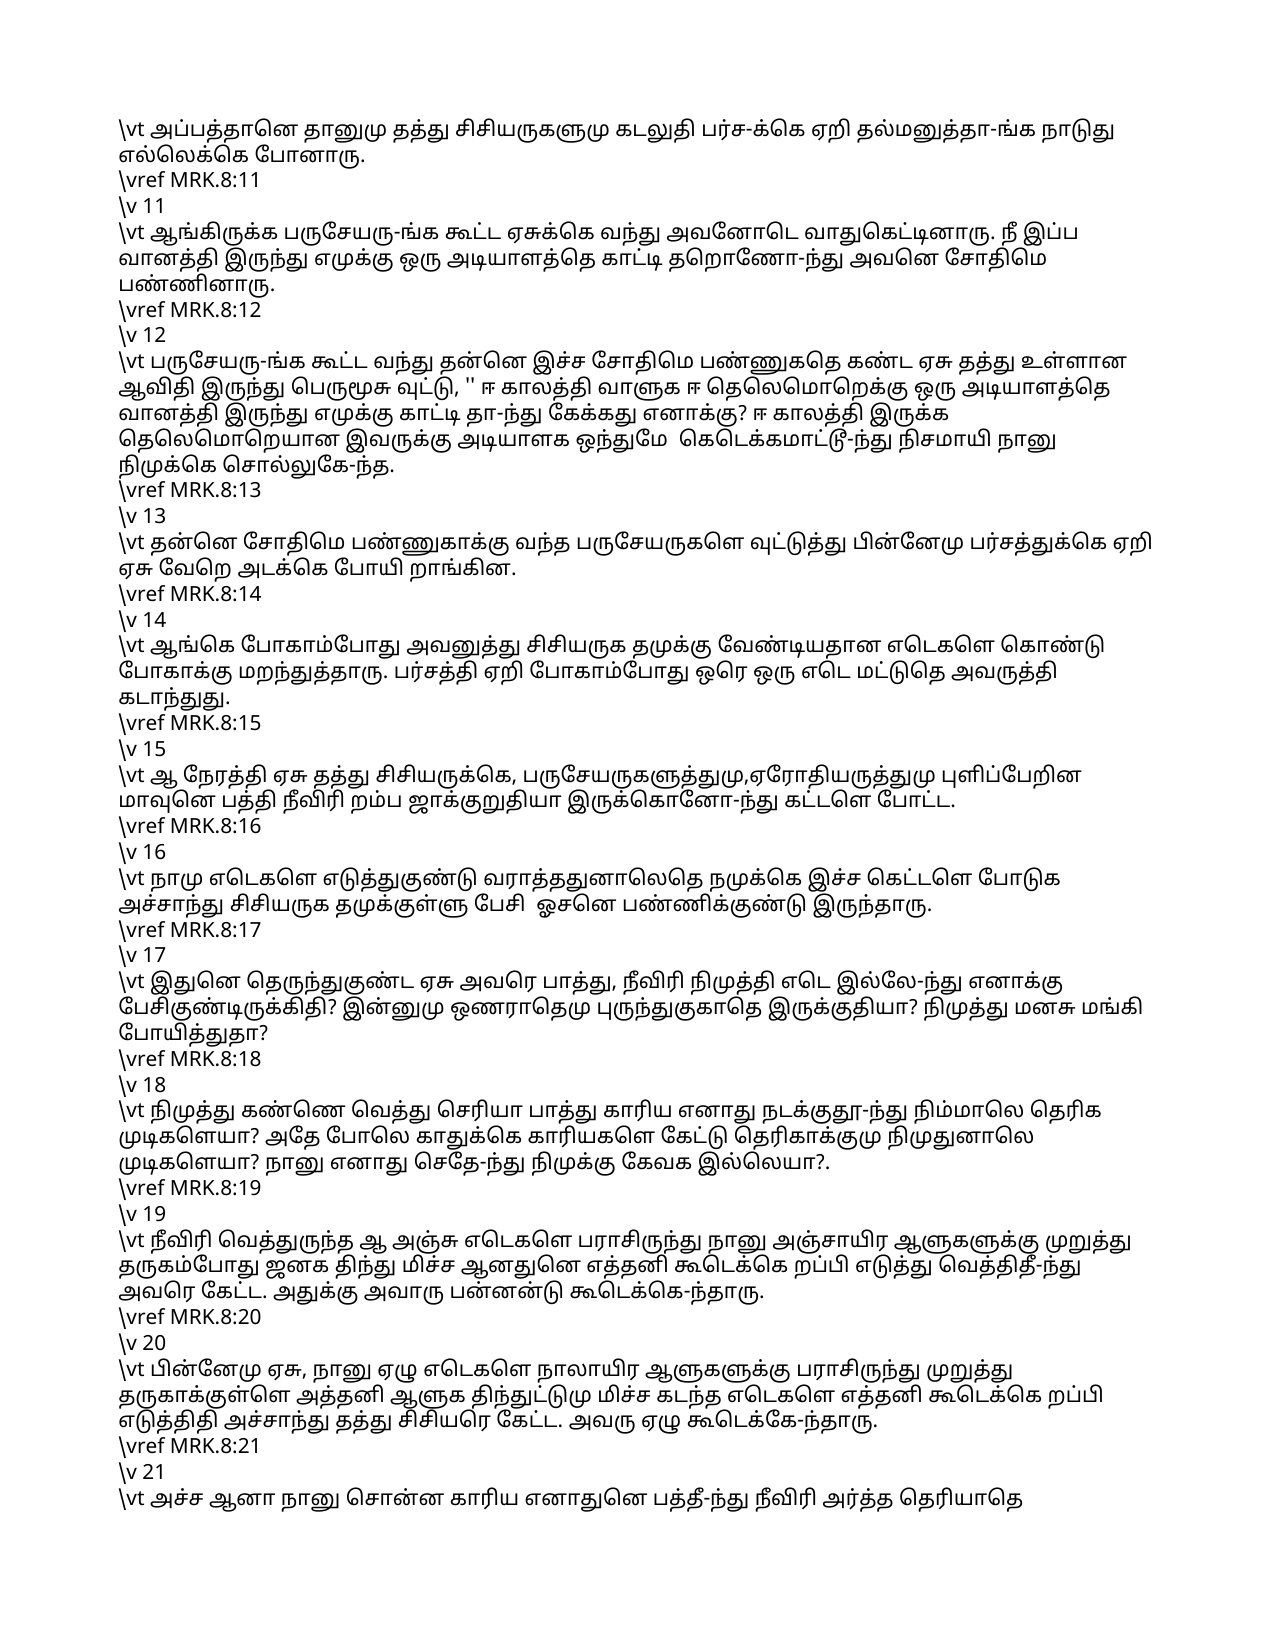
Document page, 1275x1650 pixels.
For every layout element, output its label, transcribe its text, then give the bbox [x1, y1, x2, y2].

text \vref MRK.8:15 [118, 712, 1157, 738]
text \vt நீவிரி வெத்துருந்த ஆ அஞ்சு எடெகளெ பராசிருந்து நானு அஞ்சாயிர ஆளுகளுக்கு முறுத்து தருகம்போது ஜனக திந்து மிச்ச ஆனதுனெ எத்தனி கூடெக்கெ றப்பி எடுத்து வெத்திதீ-ந்து அவரெ கேட்ட. அதுக்கு அவாரு பன்னன்டு கூடெக்கெ-ந்தாரு. [118, 1229, 1157, 1306]
text \vt அச்ச ஆனா நானு சொன்ன காரிய எனாதுனெ பத்தீ-ந்து நீவிரி அர்த்த தெரியாதெ [118, 1487, 1157, 1513]
text \v 20 [118, 1332, 1157, 1358]
text \vt நிமுத்து கண்ணெ வெத்து செரியா பாத்து காரிய எனாது நடக்குதூ-ந்து நிம்மாலெ தெரிக முடிகளெயா? அதே போலெ காதுக்கெ காரியகளெ கேட்டு தெரிகாக்குமு நிமுதுனாலெ முடிகளெயா? நானு எனாது செதே-ந்து நிமுக்கு கேவக இல்லெயா?. [118, 1100, 1157, 1177]
text \vt இதுனெ தெருந்துகுண்ட ஏசு அவரெ பாத்து, நீவிரி நிமுத்தி எடெ இல்லே-ந்து எனாக்கு பேசிகுண்டிருக்கிதி? இன்னுமு ஒணராதெமு புருந்துகுகாதெ இருக்குதியா? நிமுத்து மனசு மங்கி போயித்துதா? [118, 971, 1157, 1048]
text \v 12 [118, 325, 1157, 351]
text \vt தன்னெ சோதிமெ பண்ணுகாக்கு வந்த பருசேயருகளெ வுட்டுத்து பின்னேமு பர்சத்துக்கெ ஏறி ஏசு வேறெ அடக்கெ போயி றாங்கின. [118, 531, 1157, 583]
text \v 18 [118, 1074, 1157, 1100]
text \v 17 [118, 945, 1157, 971]
text \v 11 [118, 196, 1157, 221]
text \v 15 [118, 738, 1157, 764]
text \vt பருசேயரு-ங்க கூட்ட வந்து தன்னெ இச்ச சோதிமெ பண்ணுகதெ கண்ட ஏசு தத்து உள்ளான ஆவிதி இருந்து பெருமூசு வுட்டு, '' ஈ காலத்தி வாளுக ஈ தெலெமொறெக்கு ஒரு அடியாளத்தெ வானத்தி இருந்து எமுக்கு காட்டி தா-ந்து கேக்கது எனாக்கு? ஈ காலத்தி இருக்க தெலெமொறெயான இவருக்கு அடியாளக ஒந்துமே கெடெக்கமாட்டூ-ந்து நிசமாயி நானு நிமுக்கெ சொல்லுகே-ந்த. [118, 351, 1157, 480]
text \v 16 [118, 841, 1157, 867]
text \vref MRK.8:13 [118, 480, 1157, 506]
text \vt பின்னேமு ஏசு, நானு ஏழு எடெகளெ நாலாயிர ஆளுகளுக்கு பராசிருந்து முறுத்து தருகாக்குள்ளெ அத்தனி ஆளுக திந்துட்டுமு மிச்ச கடந்த எடெகளெ எத்தனி கூடெக்கெ றப்பி எடுத்திதி அச்சாந்து தத்து சிசியரெ கேட்ட. அவரு ஏழு கூடெக்கே-ந்தாரு. [118, 1358, 1157, 1436]
text \vt ஆ நேரத்தி ஏசு தத்து சிசியருக்கெ, பருசேயருகளுத்துமு,ஏரோதியருத்துமு புளிப்பேறின மாவுனெ பத்தி நீவிரி றம்ப ஜாக்குறுதியா இருக்கொனோ-ந்து கட்டளெ போட்ட. [118, 764, 1157, 816]
text \vt ஆங்கெ போகாம்போது அவனுத்து சிசியருக தமுக்கு வேண்டியதான எடெகளெ கொண்டு போகாக்கு மறந்துத்தாரு. பர்சத்தி ஏறி போகாம்போது ஒரெ ஒரு எடெ மட்டுதெ அவருத்தி கடாந்துது. [118, 635, 1157, 712]
text \v 21 [118, 1461, 1157, 1487]
text \vref MRK.8:18 [118, 1048, 1157, 1074]
text \v 13 [118, 506, 1157, 531]
text \vref MRK.8:11 [118, 170, 1157, 196]
text \vt அப்பத்தானெ தானுமு தத்து சிசியருகளுமு கடலுதி பர்ச-க்கெ ஏறி தல்மனுத்தா-ங்க நாடுது எல்லெக்கெ போனாரு. [118, 118, 1157, 170]
text \vref MRK.8:14 [118, 583, 1157, 609]
text \vt நாமு எடெகளெ எடுத்துகுண்டு வராத்ததுனாலெதெ நமுக்கெ இச்ச கெட்டளெ போடுக அச்சாந்து சிசியருக தமுக்குள்ளு பேசி ஓசனெ பண்ணிக்குண்டு இருந்தாரு. [118, 867, 1157, 919]
text \vref MRK.8:16 [118, 816, 1157, 841]
text \vref MRK.8:20 [118, 1306, 1157, 1332]
text \vref MRK.8:19 [118, 1177, 1157, 1203]
text \vref MRK.8:21 [118, 1436, 1157, 1461]
text \v 14 [118, 609, 1157, 635]
text \v 19 [118, 1203, 1157, 1229]
text \vref MRK.8:17 [118, 919, 1157, 945]
text \vref MRK.8:12 [118, 299, 1157, 325]
text \vt ஆங்கிருக்க பருசேயரு-ங்க கூட்ட ஏசுக்கெ வந்து அவனோடெ வாதுகெட்டினாரு. நீ இப்ப வானத்தி இருந்து எமுக்கு ஒரு அடியாளத்தெ காட்டி தறொணோ-ந்து அவனெ சோதிமெ பண்ணினாரு. [118, 221, 1157, 299]
